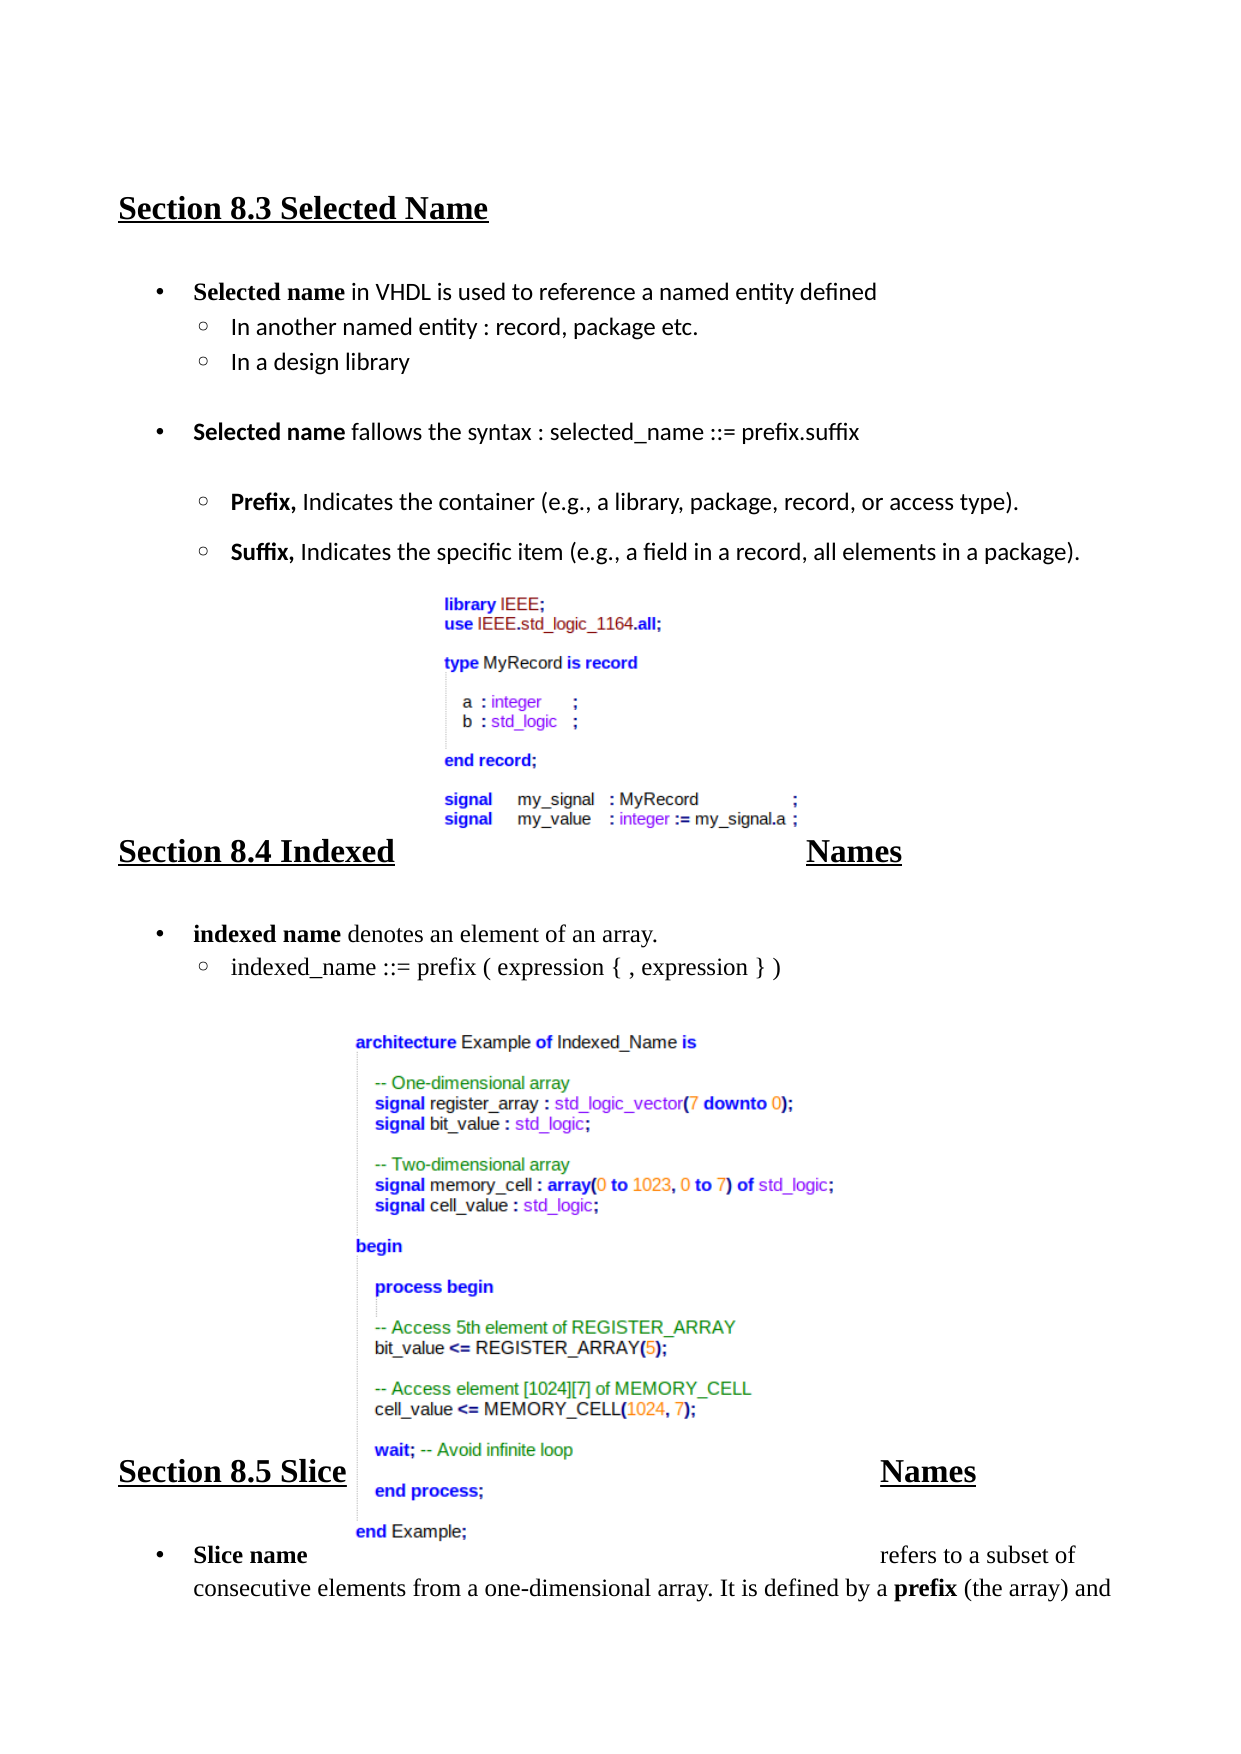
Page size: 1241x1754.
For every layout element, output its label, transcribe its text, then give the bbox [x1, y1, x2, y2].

picture [346, 1017, 880, 1546]
text Names [880, 1452, 1122, 1490]
text Section 8.5 Slice [118, 1452, 346, 1485]
list Selected name in VHDL is used to reference a named entity defined [156, 276, 1122, 307]
list Prefix, Indicates the container (e.g., a library, package, record, or access type). [193, 486, 1122, 517]
list In another named entity : record, package etc. [193, 311, 1122, 342]
list indexed name denotes an element of an array. [156, 919, 1122, 948]
list Suffix, Indicates the specific item (e.g., a field in a record, all elements in a package). [193, 536, 1122, 566]
list Selected name fallows the syntax : selected_name ::= prefix.suffix [156, 416, 1122, 447]
text Section 8.4 Indexed Names [118, 831, 1122, 869]
list Slice name refers to a subset of consecutive elements from a one-dimensional array. It is defined by a prefix (the array) and [156, 1540, 1122, 1601]
list In a design library [193, 346, 1122, 377]
picture [434, 585, 806, 843]
text Section 8.3 Selected Name [118, 188, 1122, 226]
list indexed_name ::= prefix ( expression { , expression } ) [193, 952, 1122, 981]
